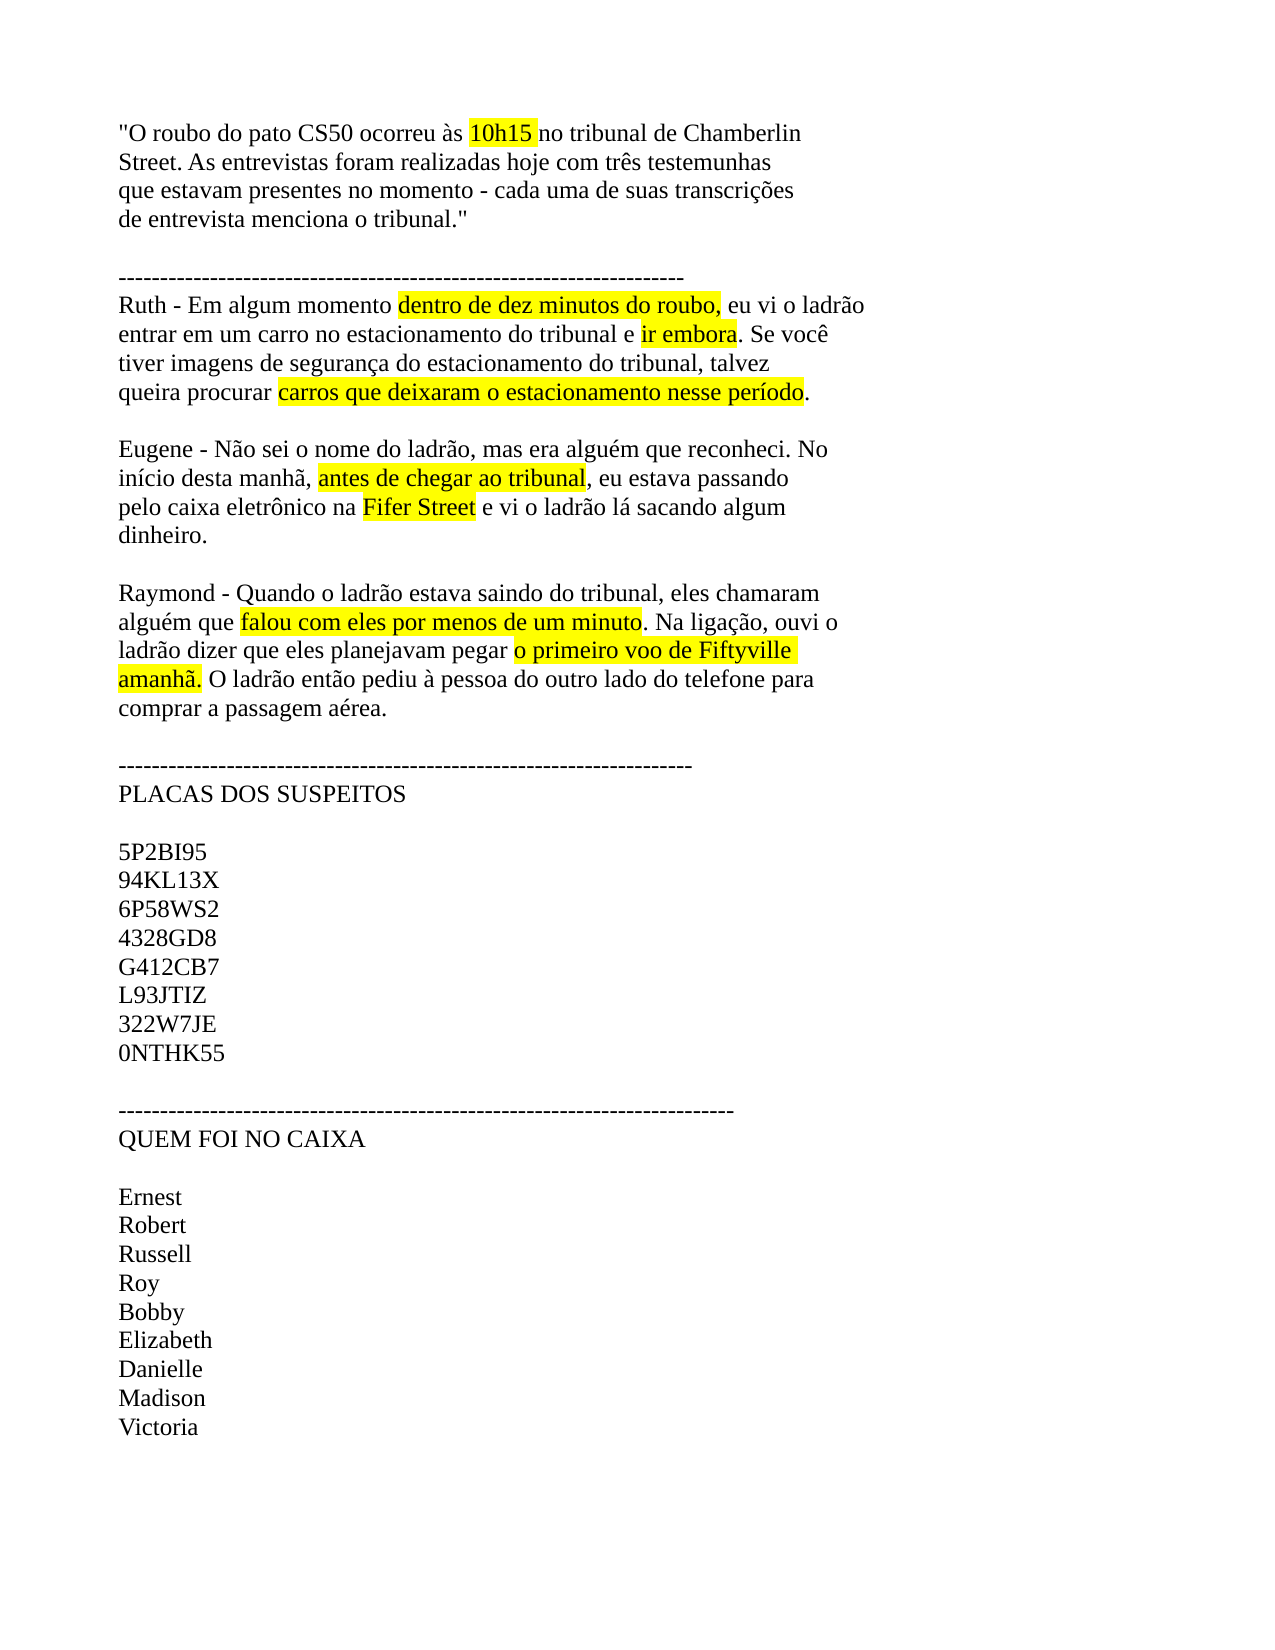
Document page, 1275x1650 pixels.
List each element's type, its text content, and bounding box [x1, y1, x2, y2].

text 6P58WS2 [118, 894, 1157, 923]
text Madison [118, 1383, 1157, 1412]
text 94KL13X [118, 866, 1157, 894]
text 322W7JE [118, 1009, 1157, 1038]
text que estavam presentes no momento - cada uma de suas transcrições [118, 176, 1157, 204]
text Street. As entrevistas foram realizadas hoje com três testemunhas [118, 147, 1157, 176]
text Roy [118, 1268, 1157, 1297]
text QUEM FOI NO CAIXA [118, 1124, 1157, 1153]
text 5P2BI95 [118, 837, 1157, 866]
text Ruth - Em algum momento dentro de dez minutos do roubo, eu vi o ladrão [118, 291, 1157, 319]
text 0NTHK55 [118, 1038, 1157, 1067]
text dinheiro. [118, 521, 1157, 549]
text Eugene - Não sei o nome do ladrão, mas era alguém que reconheci. No [118, 434, 1157, 463]
text Victoria [118, 1412, 1157, 1441]
text -------------------------------------------------------------------------- [118, 1096, 1157, 1124]
text Danielle [118, 1354, 1157, 1383]
text Ernest [118, 1182, 1157, 1211]
text Raymond - Quando o ladrão estava saindo do tribunal, eles chamaram [118, 578, 1157, 607]
text entrar em um carro no estacionamento do tribunal e ir embora. Se você [118, 319, 1157, 348]
text L93JTIZ [118, 981, 1157, 1009]
text -------------------------------------------------------------------- [118, 262, 1157, 291]
text --------------------------------------------------------------------- [118, 751, 1157, 779]
text Bobby [118, 1297, 1157, 1326]
text "O roubo do pato CS50 ocorreu às 10h15 no tribunal de Chamberlin [118, 118, 1157, 147]
text PLACAS DOS SUSPEITOS [118, 779, 1157, 808]
text amanhã. O ladrão então pediu à pessoa do outro lado do telefone para [118, 664, 1157, 693]
text 4328GD8 [118, 923, 1157, 952]
text de entrevista menciona o tribunal." [118, 204, 1157, 233]
text queira procurar carros que deixaram o estacionamento nesse período. [118, 377, 1157, 406]
text alguém que falou com eles por menos de um minuto. Na ligação, ouvi o [118, 607, 1157, 636]
text Russell [118, 1239, 1157, 1268]
text início desta manhã, antes de chegar ao tribunal, eu estava passando [118, 463, 1157, 492]
text pelo caixa eletrônico na Fifer Street e vi o ladrão lá sacando algum [118, 492, 1157, 521]
text Robert [118, 1211, 1157, 1239]
text ladrão dizer que eles planejavam pegar o primeiro voo de Fiftyville [118, 636, 1157, 664]
text Elizabeth [118, 1326, 1157, 1354]
text G412CB7 [118, 952, 1157, 981]
text tiver imagens de segurança do estacionamento do tribunal, talvez [118, 348, 1157, 377]
text comprar a passagem aérea. [118, 693, 1157, 722]
